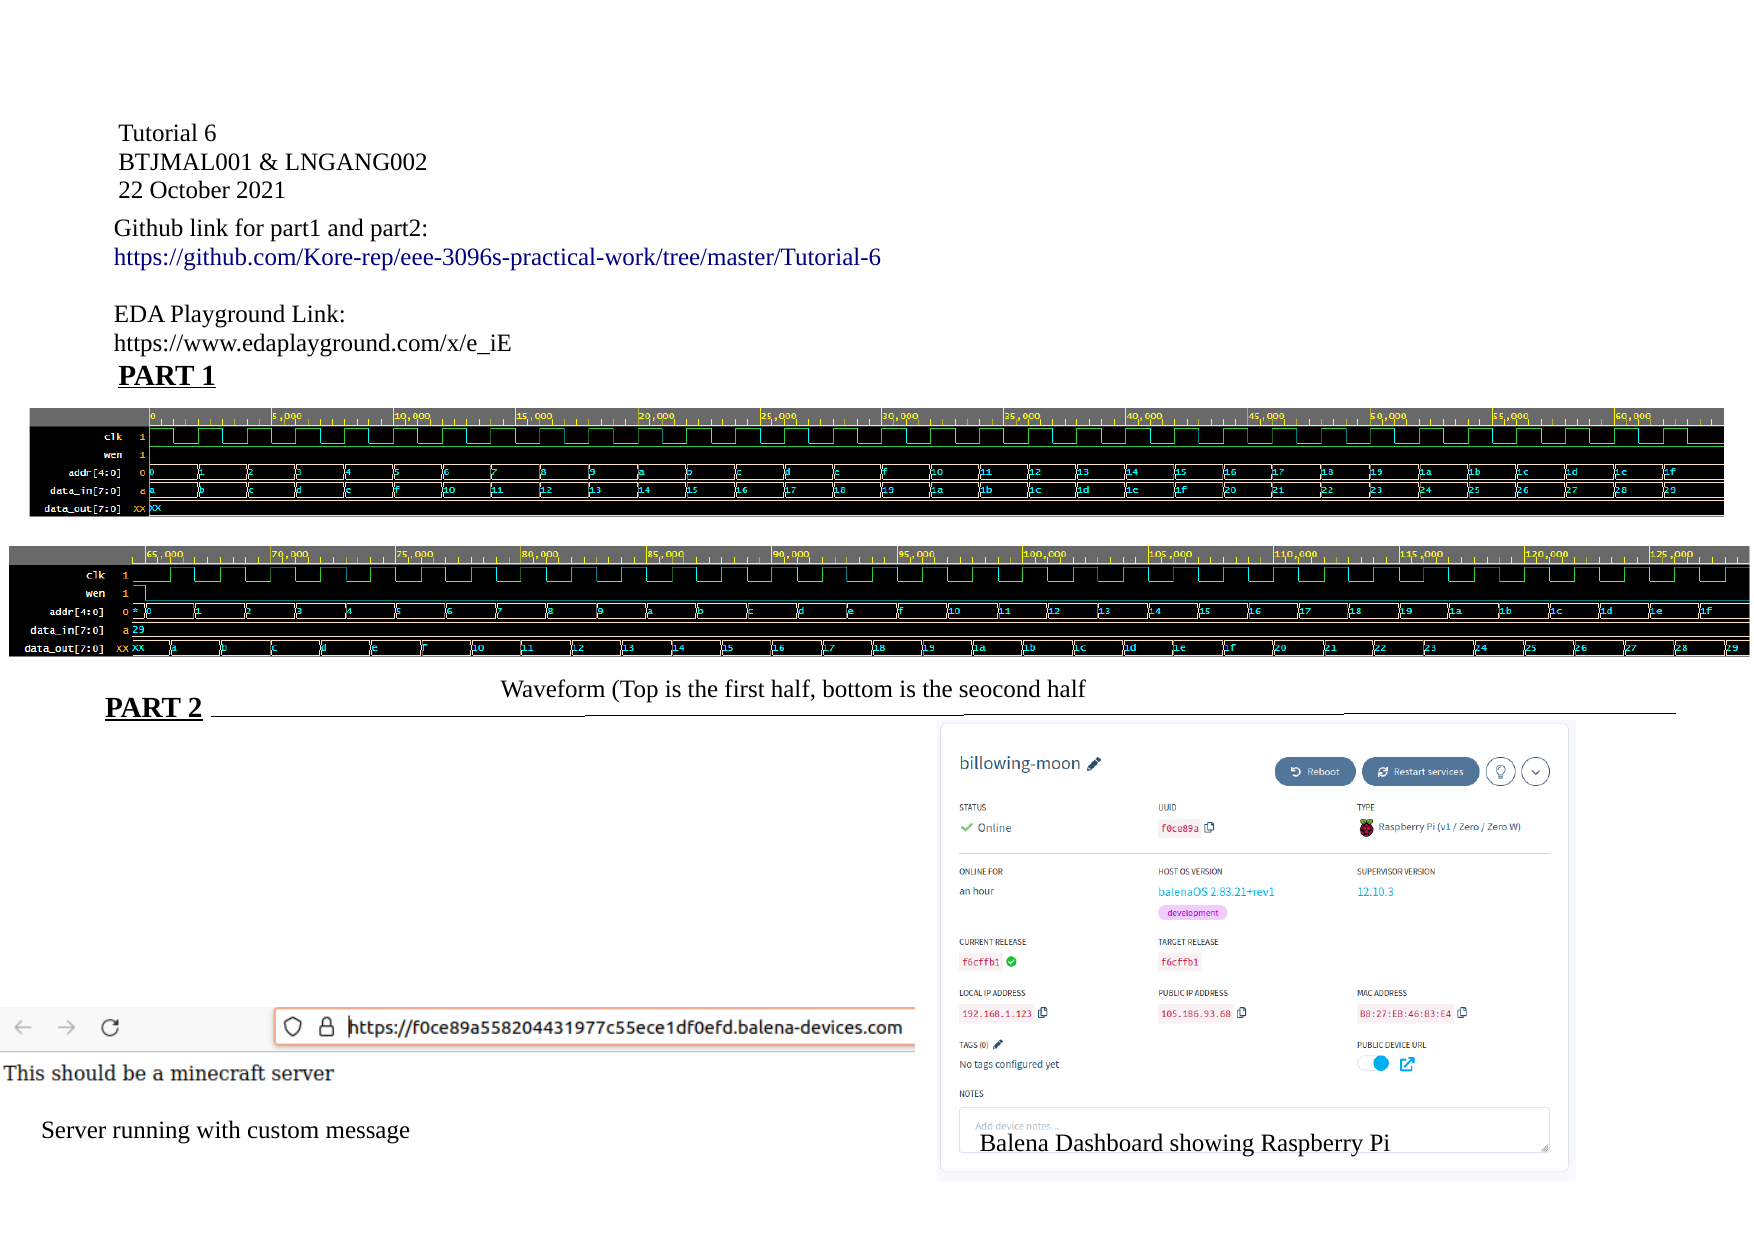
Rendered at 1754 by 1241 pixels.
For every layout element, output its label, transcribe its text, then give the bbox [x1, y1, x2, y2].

picture [0, 1007, 915, 1094]
text BTJMAL001 & LNGANG002 [118, 147, 1636, 176]
text PART 1 [118, 358, 1636, 391]
text Tutorial 6 [118, 118, 1636, 147]
picture [29, 408, 1725, 517]
text 22 October 2021 [118, 176, 1636, 204]
picture [936, 720, 1577, 1181]
picture [9, 545, 1750, 657]
